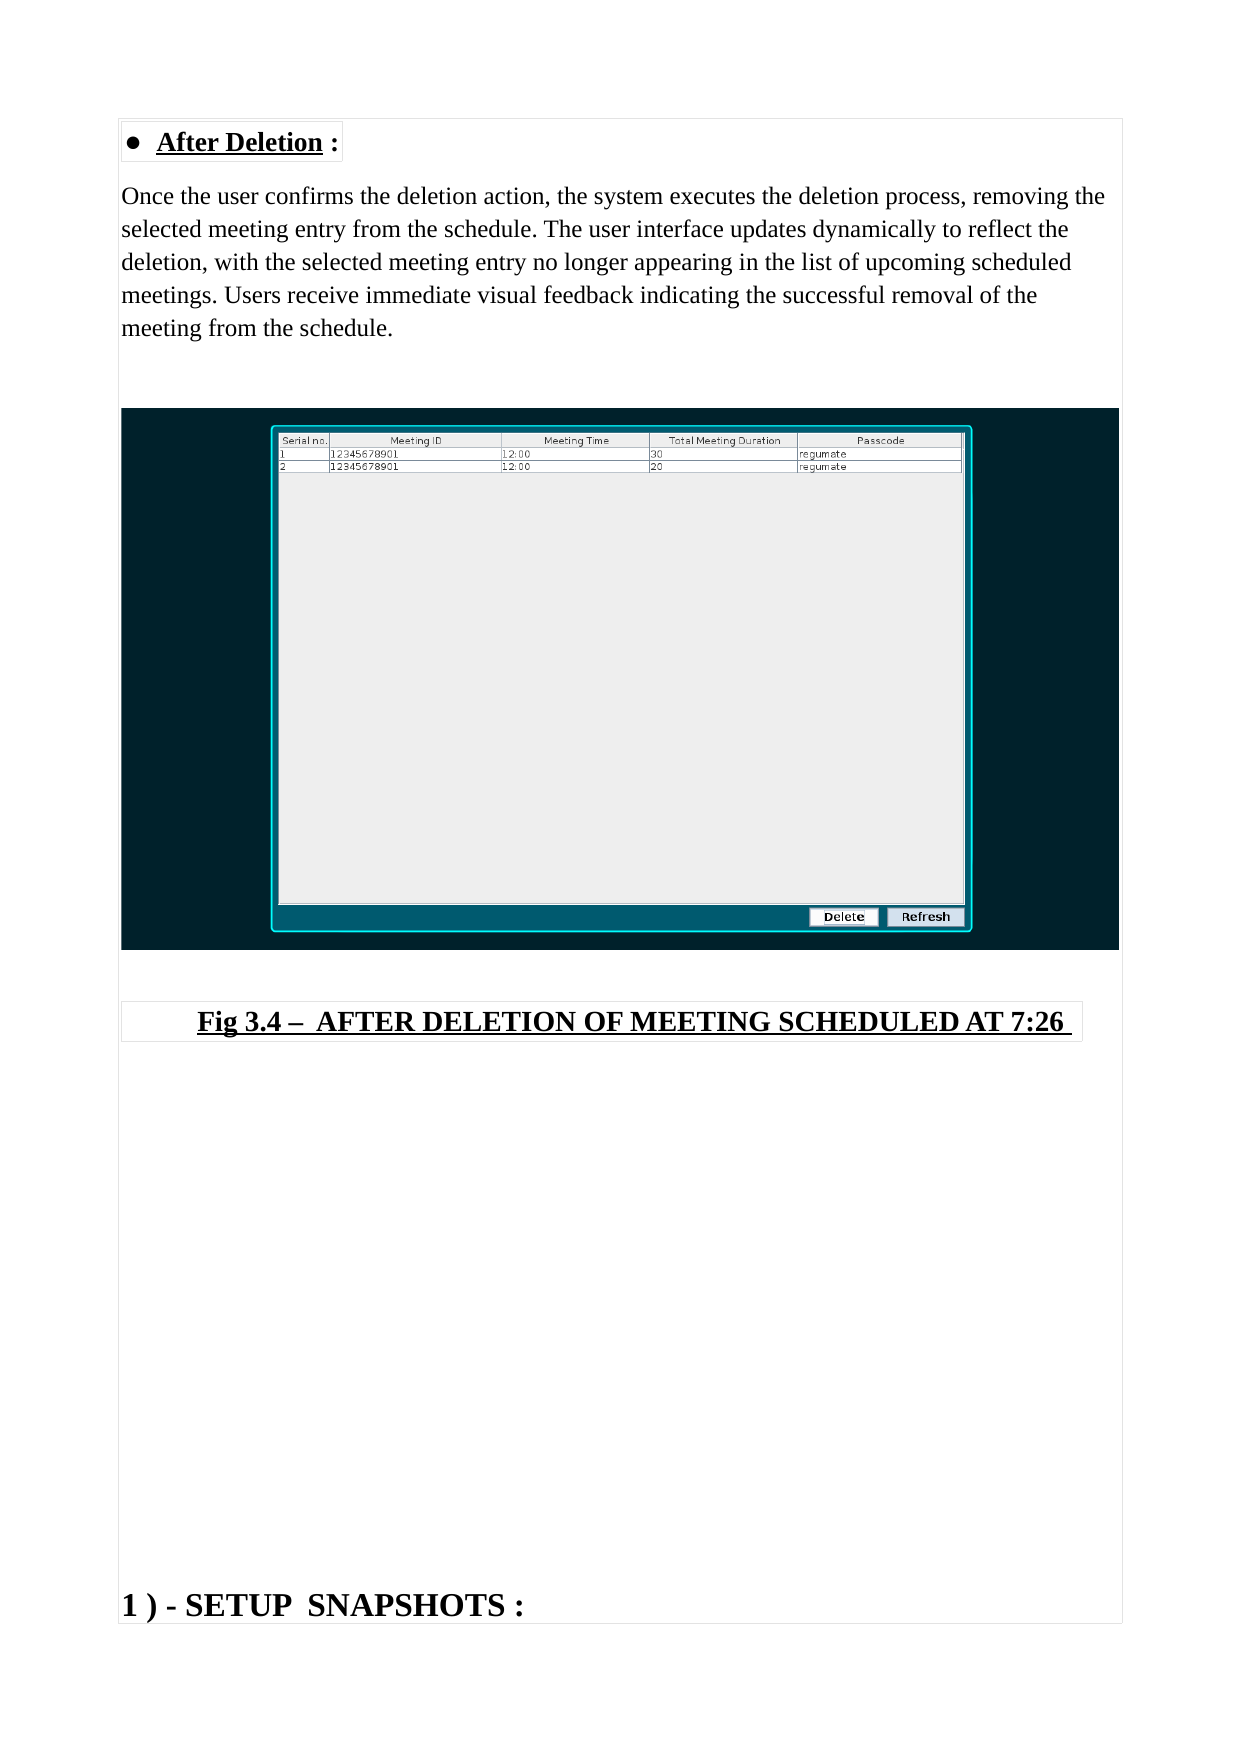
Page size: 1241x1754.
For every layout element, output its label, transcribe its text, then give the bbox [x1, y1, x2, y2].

subtitle Once the user confirms the deletion action, the system executes the deletion process, removing the selected meeting entry from the schedule. The user interface updates dynamically to reflect the deletion, with the selected meeting entry no longer appearing in the list of upcoming scheduled meetings. Users receive immediate visual feedback indicating the successful removal of the meeting from the schedule. [119, 178, 1122, 342]
subtitle Fig 3.4 – AFTER DELETION OF MEETING SCHEDULED AT 7:26 [119, 998, 1122, 1041]
subtitle ● After Deletion : [119, 119, 1122, 161]
picture [121, 408, 1119, 950]
text 1 ) - SETUP SNAPSHOTS : [119, 1582, 1122, 1623]
